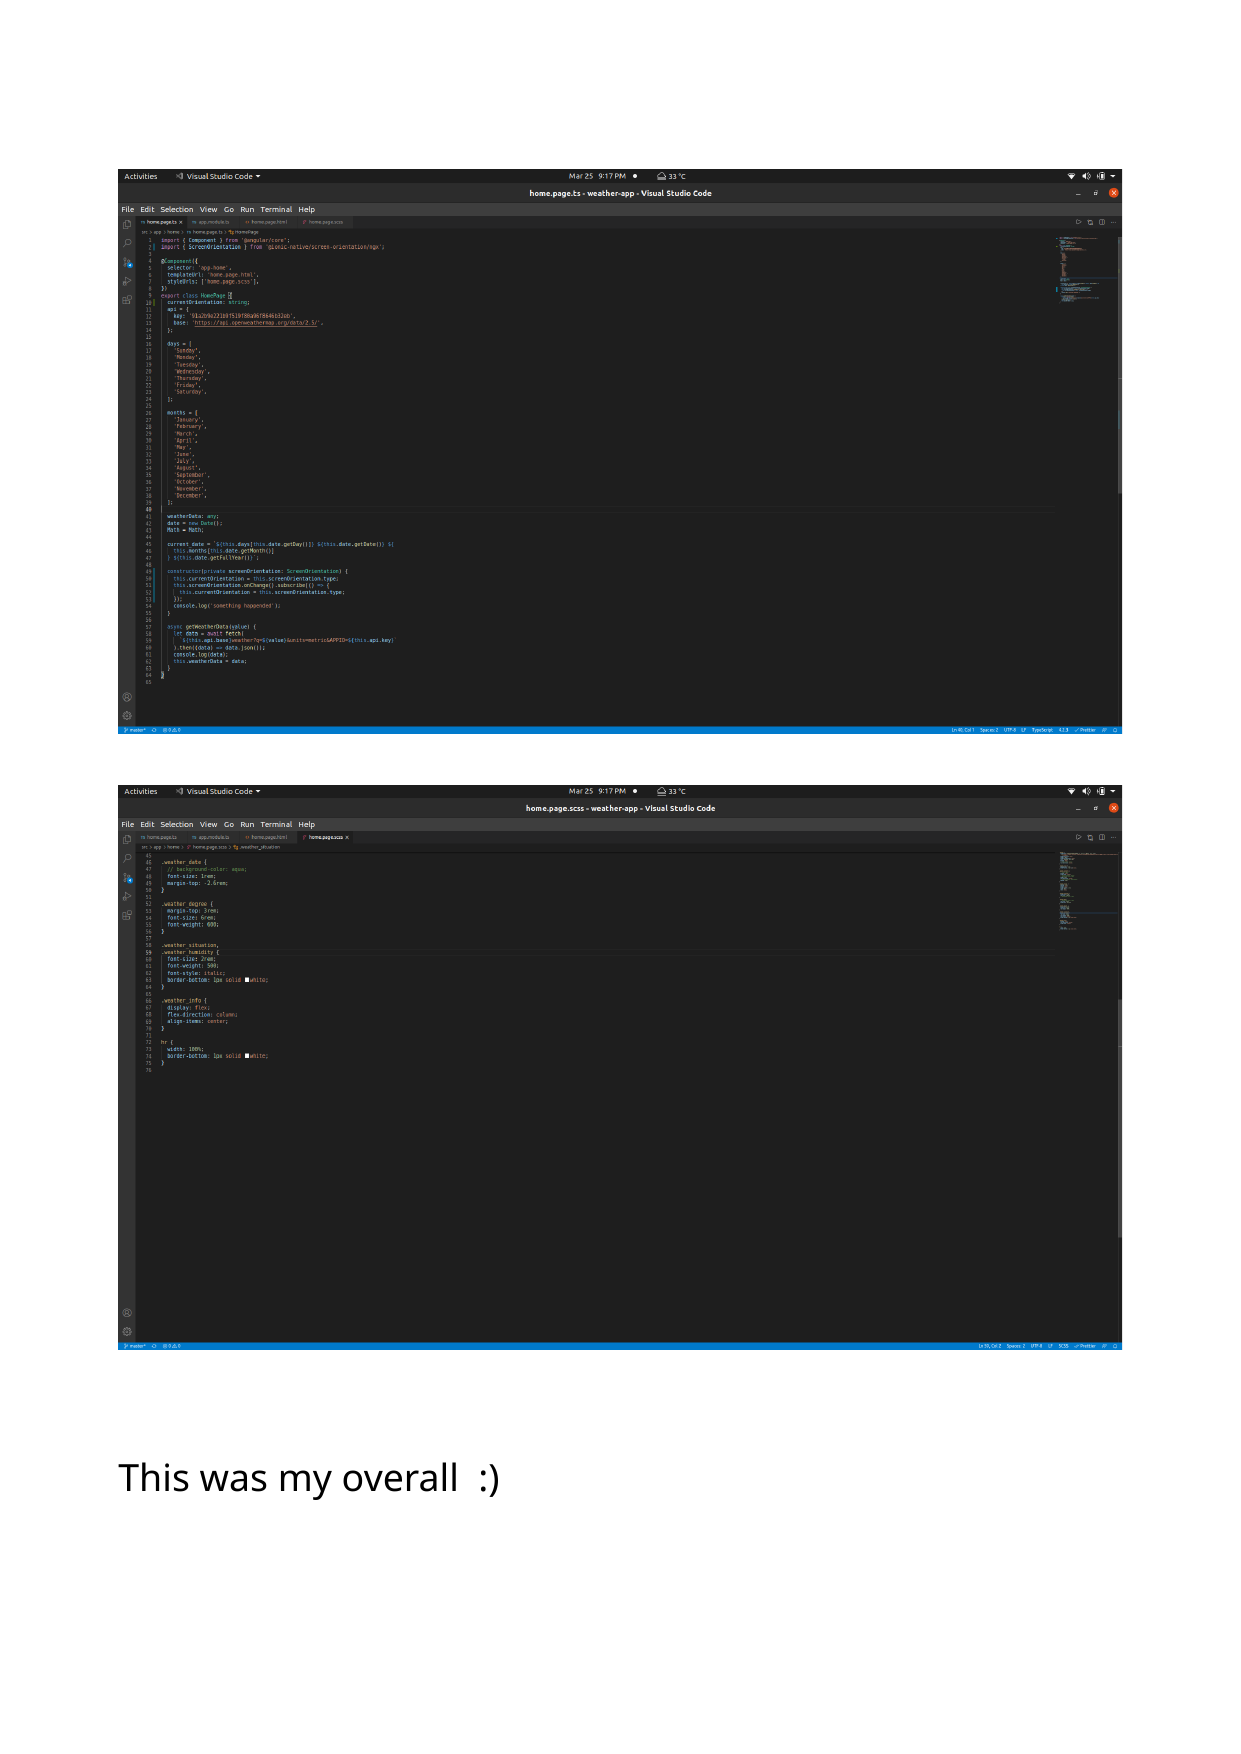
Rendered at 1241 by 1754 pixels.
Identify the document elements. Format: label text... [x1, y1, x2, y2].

text This was my overall :) [118, 1452, 1122, 1503]
picture [118, 169, 1123, 734]
picture [118, 785, 1123, 1350]
